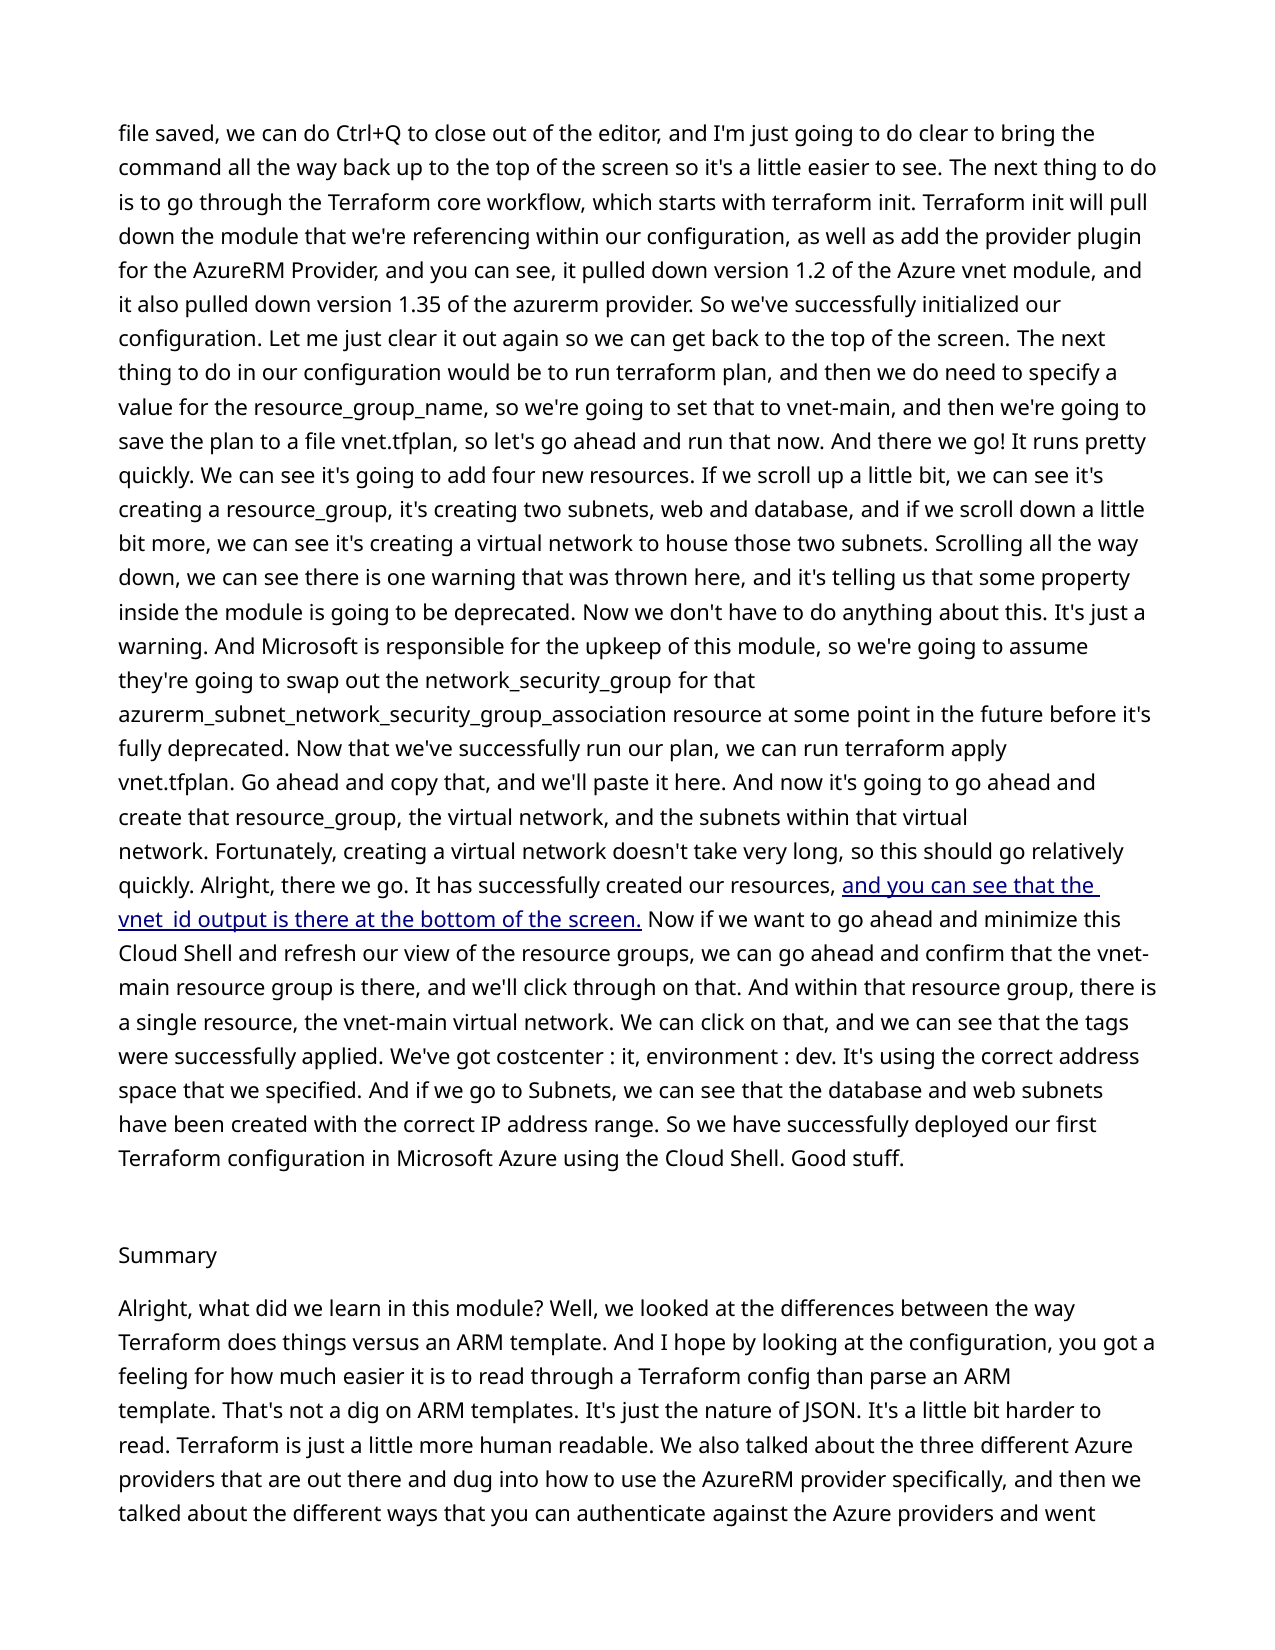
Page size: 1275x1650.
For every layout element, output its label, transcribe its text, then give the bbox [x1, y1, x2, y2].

subtitle Summary [118, 1240, 1157, 1269]
text file saved, we can do Ctrl+Q to close out of the editor, and I'm just going to do clear to bring the command all the way back up to the top of the screen so it's a little easier to see. The next thing to do is to go through the Terraform core workflow, which starts with terraform init. Terraform init will pull down the module that we're referencing within our configuration, as well as add the provider plugin for the AzureRM Provider, and you can see, it pulled down version 1.2 of the Azure vnet module, and it also pulled down version 1.35 of the azurerm provider. So we've successfully initialized our configuration. Let me just clear it out again so we can get back to the top of the screen. The next thing to do in our configuration would be to run terraform plan, and then we do need to specify a value for the resource_group_name, so we're going to set that to vnet-main, and then we're going to save the plan to a file vnet.tfplan, so let's go ahead and run that now. And there we go! It runs pretty quickly. We can see it's going to add four new resources. If we scroll up a little bit, we can see it's creating a resource_group, it's creating two subnets, web and database, and if we scroll down a little bit more, we can see it's creating a virtual network to house those two subnets. Scrolling all the way down, we can see there is one warning that was thrown here, and it's telling us that some property inside the module is going to be deprecated. Now we don't have to do anything about this. It's just a warning. And Microsoft is responsible for the upkeep of this module, so we're going to assume they're going to swap out the network_security_group for that azurerm_subnet_network_security_group_association resource at some point in the future before it's fully deprecated. Now that we've successfully run our plan, we can run terraform apply vnet.tfplan. Go ahead and copy that, and we'll paste it here. And now it's going to go ahead and create that resource_group, the virtual network, and the subnets within that virtual network. Fortunately, creating a virtual network doesn't take very long, so this should go relatively quickly. Alright, there we go. It has successfully created our resources, and you can see that the vnet_id output is there at the bottom of the screen. Now if we want to go ahead and minimize this Cloud Shell and refresh our view of the resource groups, we can go ahead and confirm that the vnet-main resource group is there, and we'll click through on that. And within that resource group, there is a single resource, the vnet-main virtual network. We can click on that, and we can see that the tags were successfully applied. We've got costcenter : it, environment : dev. It's using the correct address space that we specified. And if we go to Subnets, we can see that the database and web subnets have been created with the correct IP address range. So we have successfully deployed our first Terraform configuration in Microsoft Azure using the Cloud Shell. Good stuff. [118, 118, 1157, 1173]
text Alright, what did we learn in this module? Well, we looked at the differences between the way Terraform does things versus an ARM template. And I hope by looking at the configuration, you got a feeling for how much easier it is to read through a Terraform config than parse an ARM template. That's not a dig on ARM templates. It's just the nature of JSON. It's a little bit harder to read. Terraform is just a little more human readable. We also talked about the three different Azure providers that are out there and dug into how to use the AzureRM provider specifically, and then we talked about the different ways that you can authenticate against the Azure providers and went [118, 1293, 1157, 1528]
